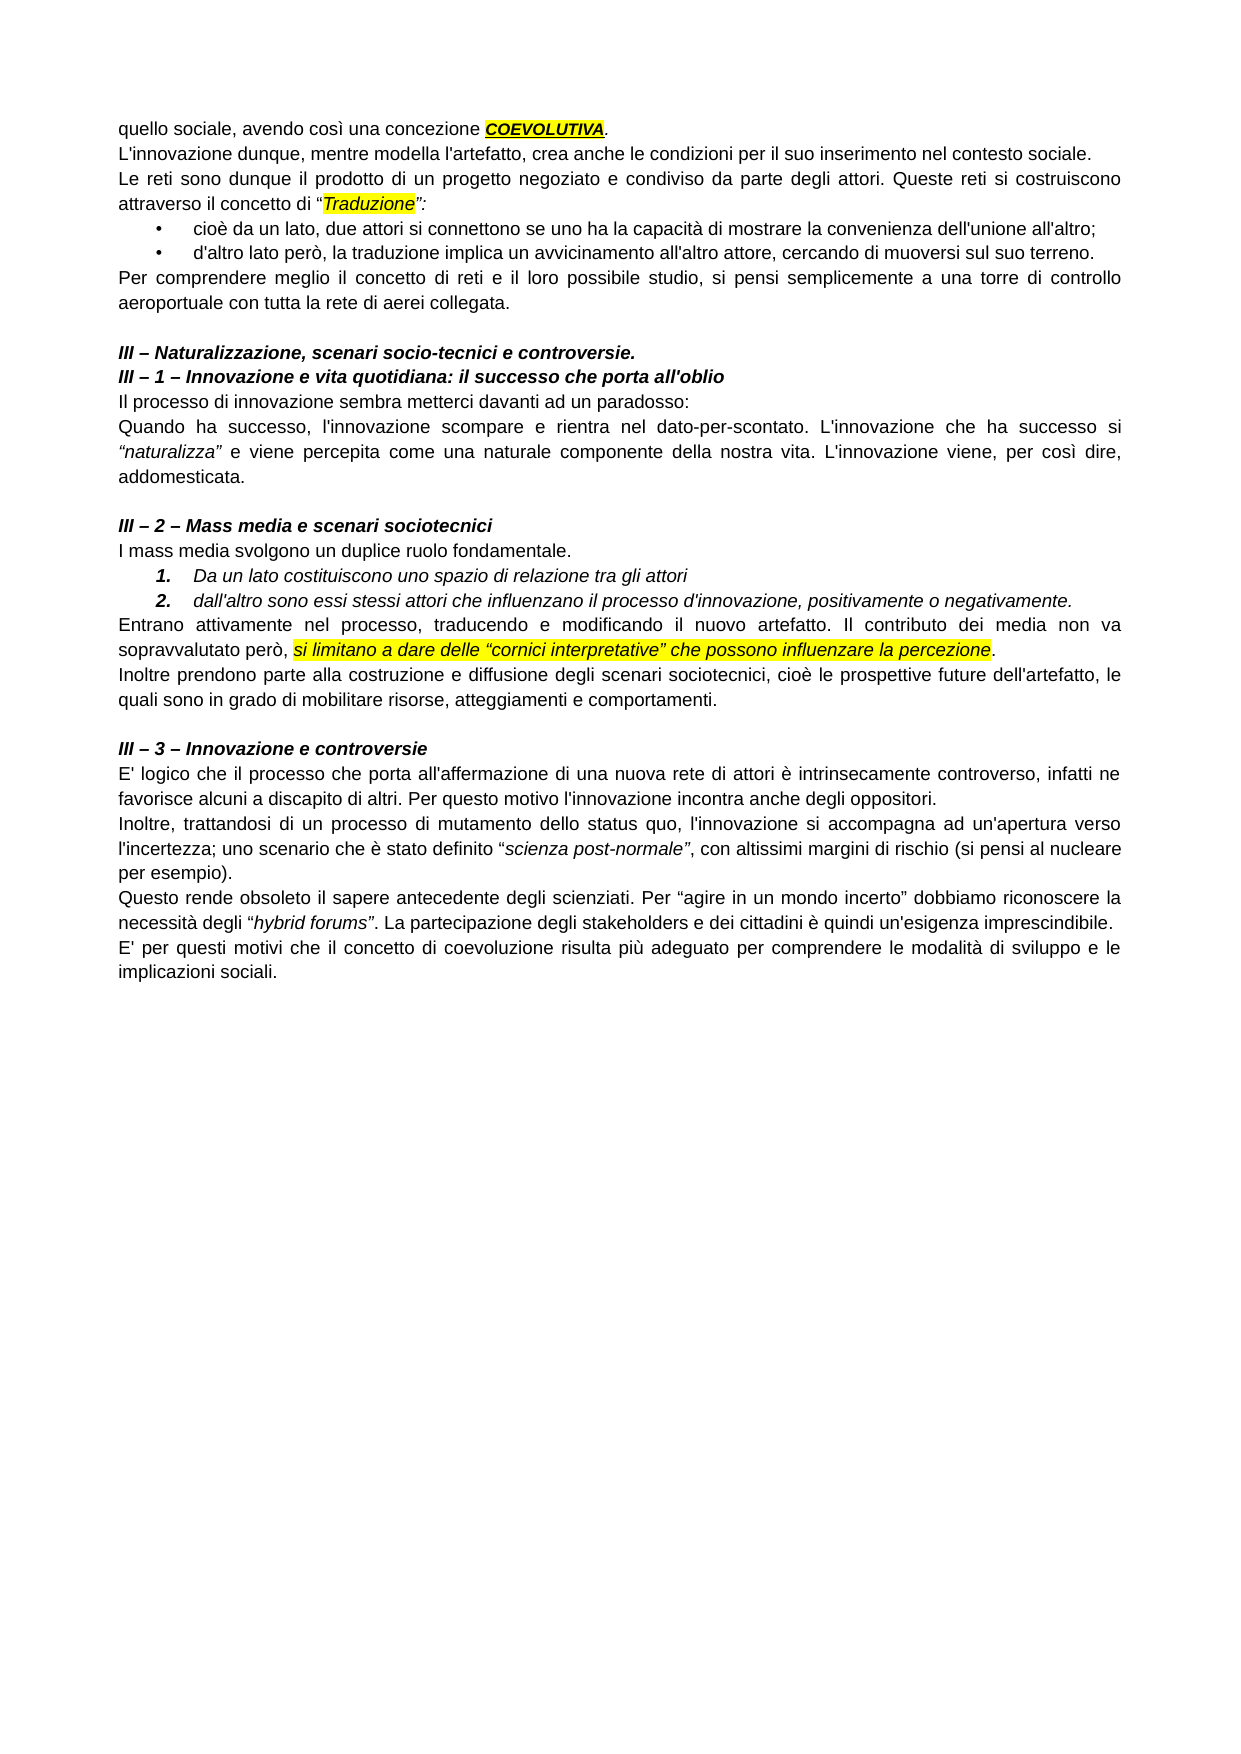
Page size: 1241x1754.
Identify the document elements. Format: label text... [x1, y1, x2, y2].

text Per comprendere meglio il concetto di reti e il loro possibile studio, si pensi semplicemente a una torre di controllo aeroportuale con tutta la rete di aerei collegata. [118, 267, 1122, 313]
list cioè da un lato, due attori si connettono se uno ha la capacità di mostrare la convenienza dell'unione all'altro; [156, 217, 1122, 239]
text III – 2 – Mass media e scenari sociotecnici [118, 515, 1122, 537]
text III – 3 – Innovazione e controversie [118, 738, 1122, 760]
text E' per questi motivi che il concetto di coevoluzione risulta più adeguato per comprendere le modalità di sviluppo e le implicazioni sociali. [118, 936, 1122, 983]
text Inoltre prendono parte alla costruzione e diffusione degli scenari sociotecnici, cioè le prospettive future dell'artefatto, le quali sono in grado di mobilitare risorse, atteggiamenti e comportamenti. [118, 664, 1122, 710]
list dall'altro sono essi stessi attori che influenzano il processo d'innovazione, positivamente o negativamente. [156, 589, 1122, 611]
list Da un lato costituiscono uno spazio di relazione tra gli attori [156, 564, 1122, 586]
text Le reti sono dunque il prodotto di un progetto negoziato e condiviso da parte degli attori. Queste reti si costruiscono attraverso il concetto di “Traduzione”: [118, 168, 1122, 214]
text I mass media svolgono un duplice ruolo fondamentale. [118, 540, 1122, 561]
list d'altro lato però, la traduzione implica un avvicinamento all'altro attore, cercando di muoversi sul suo terreno. [156, 242, 1122, 264]
text Questo rende obsoleto il sapere antecedente degli scienziati. Per “agire in un mondo incerto” dobbiamo riconoscere la necessità degli “hybrid forums”. La partecipazione degli stakeholders e dei cittadini è quindi un'esigenza imprescindibile. [118, 887, 1122, 933]
text E' logico che il processo che porta all'affermazione di una nuova rete di attori è intrinsecamente controverso, infatti ne favorisce alcuni a discapito di altri. Per questo motivo l'innovazione incontra anche degli oppositori. [118, 763, 1122, 809]
text L'innovazione dunque, mentre modella l'artefatto, crea anche le condizioni per il suo inserimento nel contesto sociale. [118, 143, 1122, 164]
text III – Naturalizzazione, scenari socio-tecnici e controversie. [118, 341, 1122, 363]
text Inoltre, trattandosi di un processo di mutamento dello status quo, l'innovazione si accompagna ad un'apertura verso l'incertezza; uno scenario che è stato definito “scienza post-normale”, con altissimi margini di rischio (si pensi al nucleare per esempio). [118, 812, 1122, 884]
text quello sociale, avendo così una concezione COEVOLUTIVA. [118, 118, 1122, 140]
text Il processo di innovazione sembra metterci davanti ad un paradosso: [118, 391, 1122, 413]
text Entrano attivamente nel processo, traducendo e modificando il nuovo artefatto. Il contributo dei media non va sopravvalutato però, si limitano a dare delle “cornici interpretative” che possono influenzare la percezione. [118, 614, 1122, 661]
text III – 1 – Innovazione e vita quotidiana: il successo che porta all'oblio [118, 366, 1122, 388]
text Quando ha successo, l'innovazione scompare e rientra nel dato-per-scontato. L'innovazione che ha successo si “naturalizza” e viene percepita come una naturale componente della nostra vita. L'innovazione viene, per così dire, addomesticata. [118, 416, 1122, 487]
